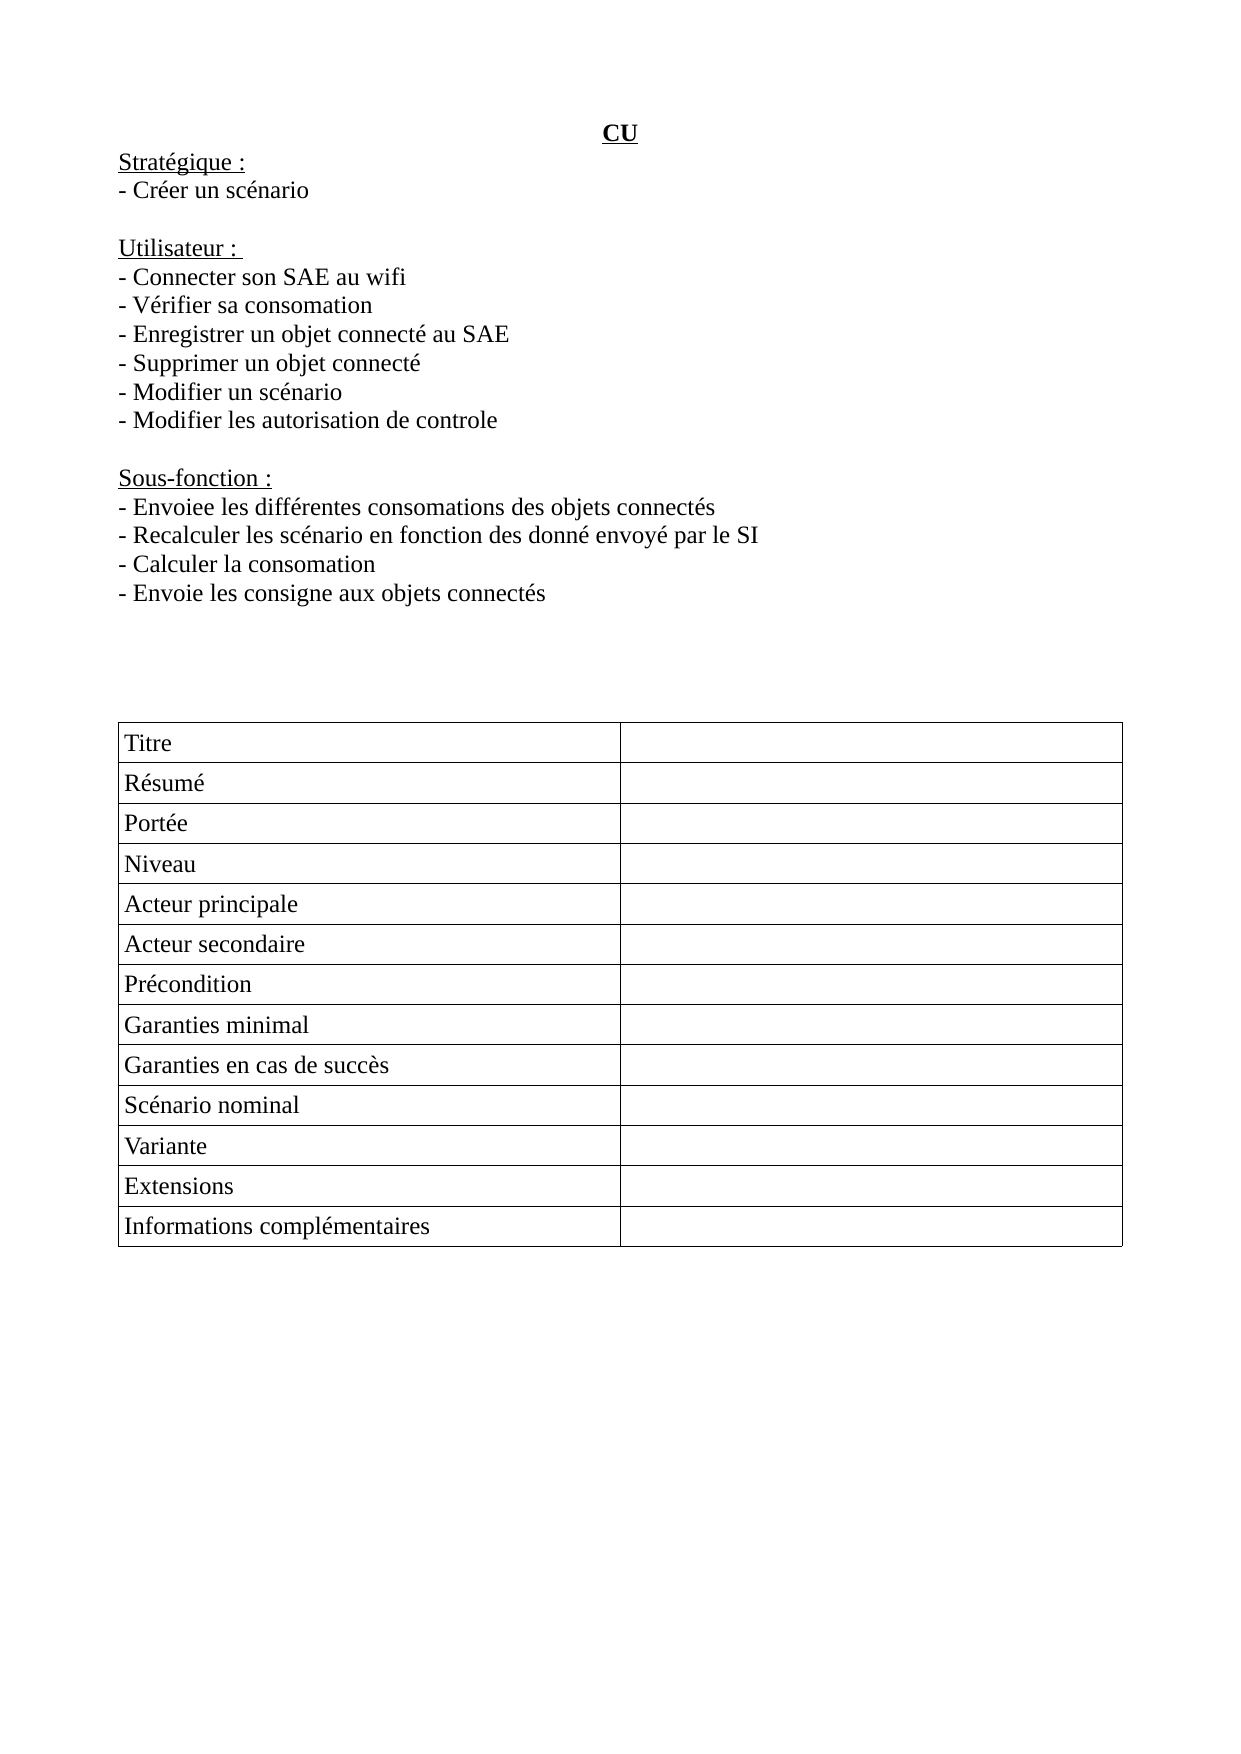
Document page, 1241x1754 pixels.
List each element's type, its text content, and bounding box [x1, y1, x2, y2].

table_cell Extensions [119, 1166, 620, 1206]
table_cell [621, 1086, 1122, 1125]
text - Connecter son SAE au wifi [118, 262, 1122, 291]
table_cell [621, 1126, 1122, 1165]
table_cell Informations complémentaires [119, 1207, 620, 1246]
table_cell [621, 965, 1122, 1004]
text - Modifier un scénario [118, 377, 1122, 406]
table_cell [621, 1166, 1122, 1206]
text - Supprimer un objet connecté [118, 348, 1122, 377]
table_header [621, 723, 1122, 762]
table_cell [621, 925, 1122, 964]
text - Calculer la consomation [118, 549, 1122, 578]
table_cell [621, 763, 1122, 802]
text - Créer un scénario [118, 176, 1122, 204]
table_header Titre [119, 723, 620, 762]
table_cell Niveau [119, 844, 620, 883]
table_cell Portée [119, 804, 620, 843]
table_cell Garanties en cas de succès [119, 1045, 620, 1085]
table_cell Garanties minimal [119, 1005, 620, 1044]
table_cell Précondition [119, 965, 620, 1004]
text - Vérifier sa consomation [118, 291, 1122, 319]
text Utilisateur : [118, 233, 1122, 262]
table_cell Scénario nominal [119, 1086, 620, 1125]
text - Envoie les consigne aux objets connectés [118, 578, 1122, 607]
table_cell [621, 844, 1122, 883]
table_cell [621, 884, 1122, 923]
table_cell [621, 804, 1122, 843]
text Stratégique : [118, 147, 1122, 176]
table_cell [621, 1045, 1122, 1085]
table_cell Variante [119, 1126, 620, 1165]
table_cell Acteur principale [119, 884, 620, 923]
text - Enregistrer un objet connecté au SAE [118, 319, 1122, 348]
table_cell [621, 1005, 1122, 1044]
text - Recalculer les scénario en fonction des donné envoyé par le SI [118, 521, 1122, 549]
text CU [118, 118, 1122, 147]
text Sous-fonction : - Envoiee les différentes consomations des objets connectés [118, 463, 1122, 521]
table_cell Acteur secondaire [119, 925, 620, 964]
text - Modifier les autorisation de controle [118, 406, 1122, 434]
table_cell Résumé [119, 763, 620, 802]
table_cell [621, 1207, 1122, 1246]
